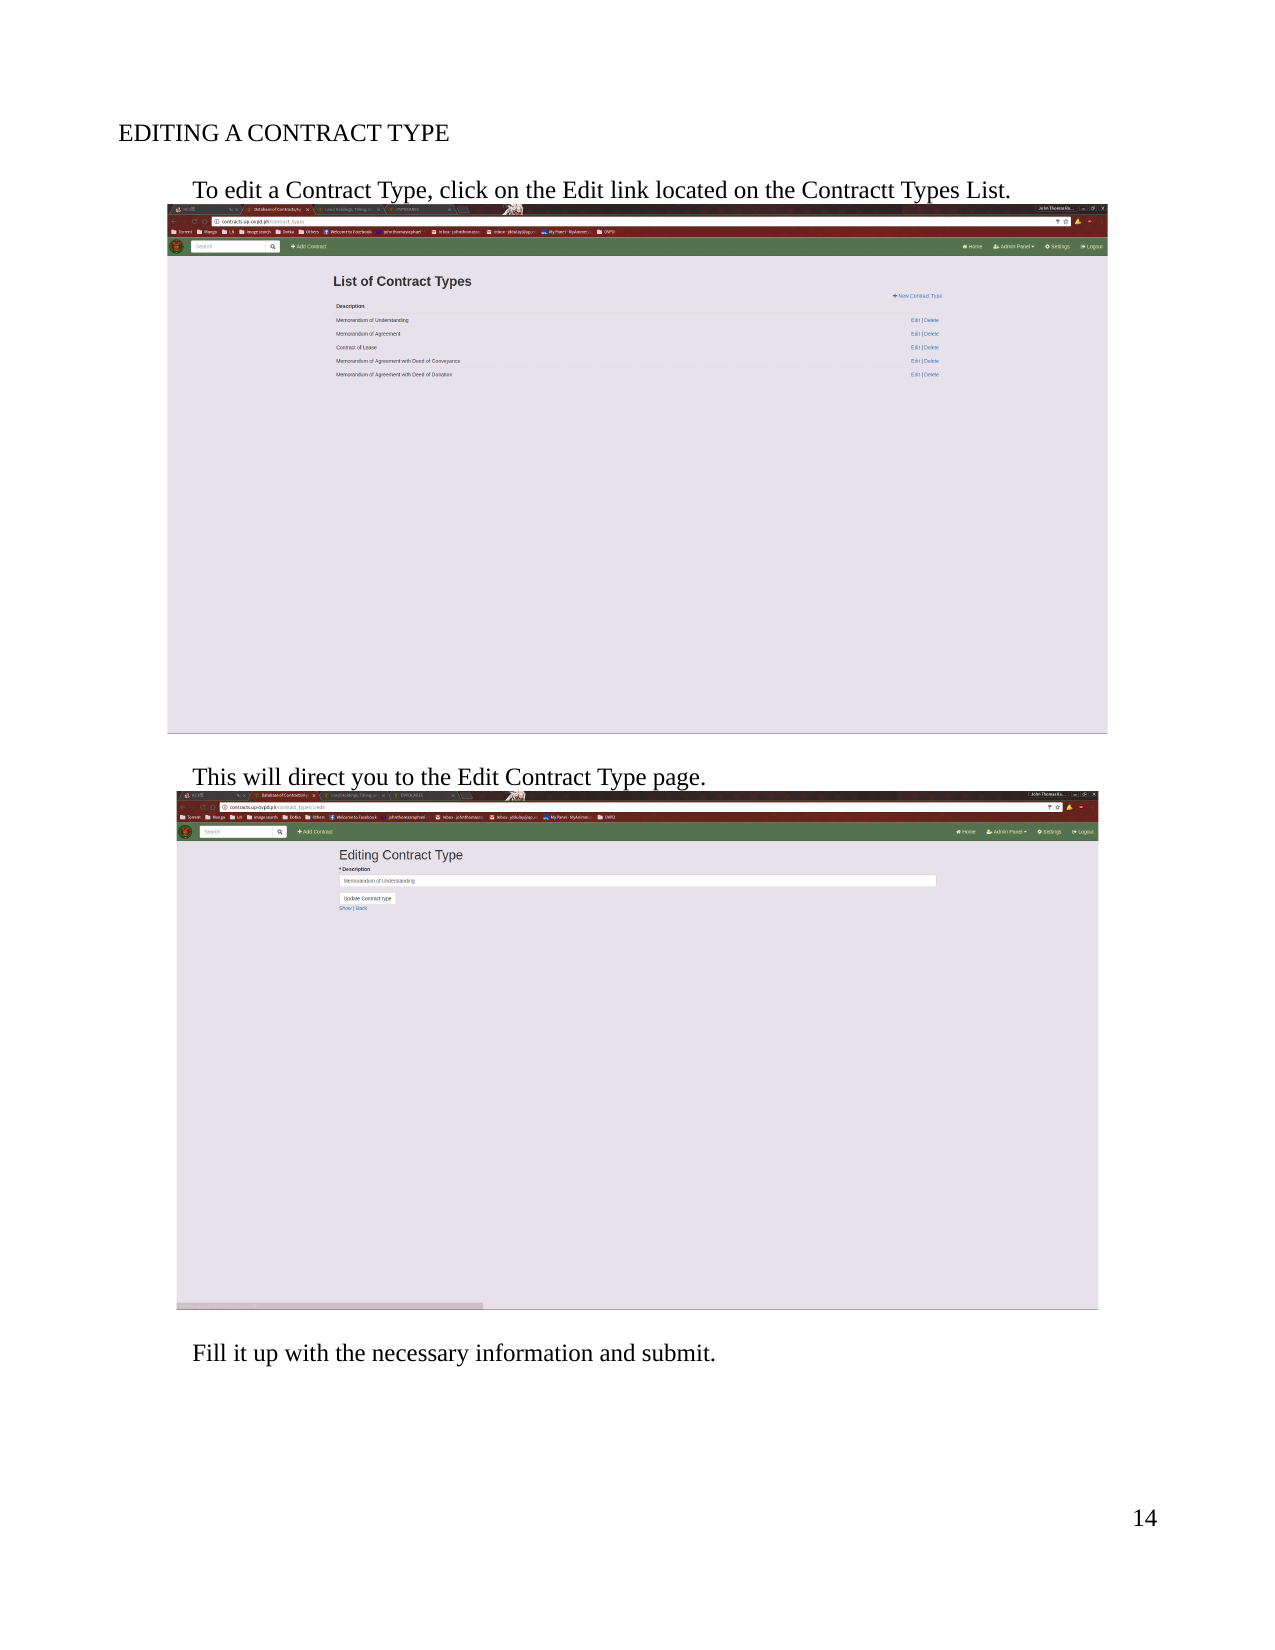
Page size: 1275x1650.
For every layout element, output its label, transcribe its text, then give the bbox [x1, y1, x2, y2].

text EDITING A CONTRACT TYPE [118, 118, 1157, 147]
text Fill it up with the necessary information and submit. [118, 1338, 1157, 1367]
text To edit a Contract Type, click on the Edit link located on the Contractt Types List. [118, 176, 1157, 204]
picture [167, 204, 1108, 734]
text This will direct you to the Edit Contract Type page. [118, 762, 1157, 791]
picture [176, 791, 1099, 1310]
